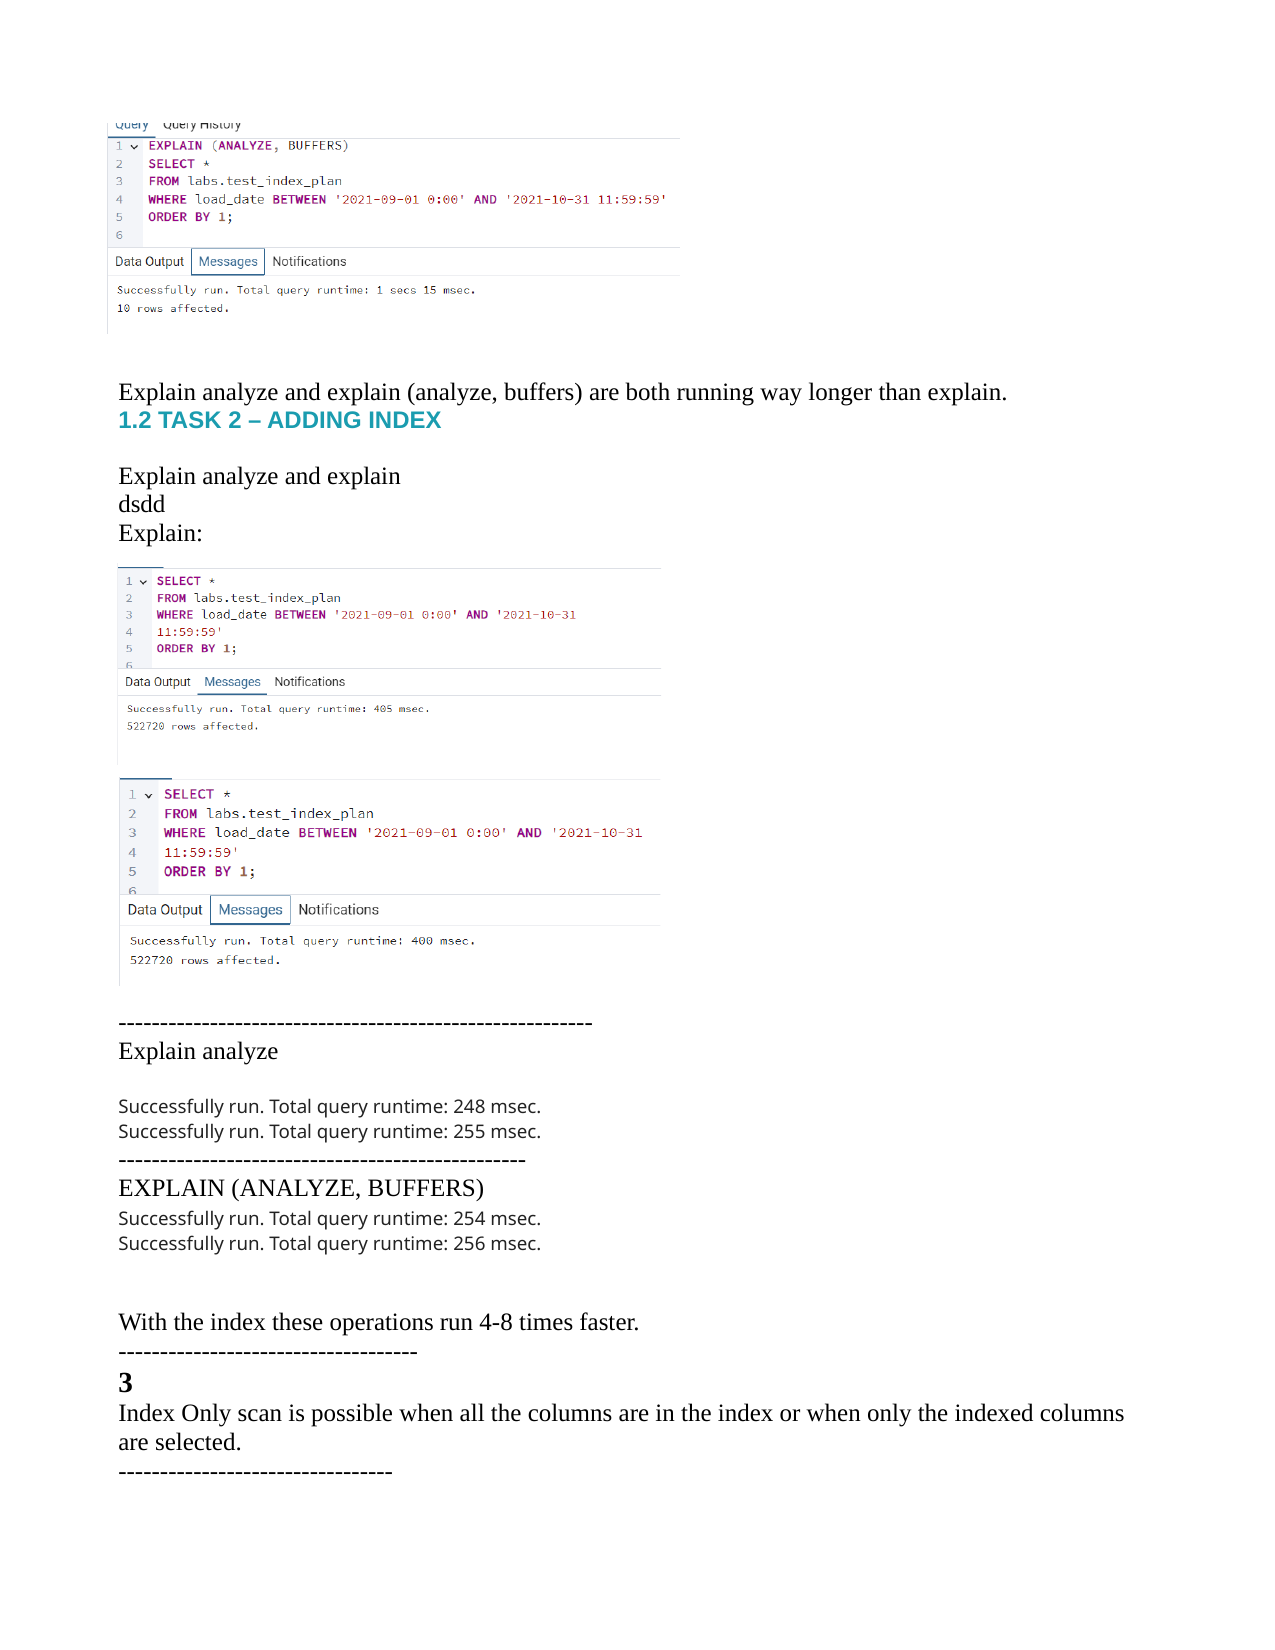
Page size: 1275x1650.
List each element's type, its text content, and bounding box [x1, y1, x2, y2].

text --------------------------------- [118, 1456, 1157, 1484]
text Successfully run. Total query runtime: 256 msec. [118, 1231, 1157, 1256]
picture [98, 123, 680, 334]
text --------------------------------------------------------- [118, 1007, 1157, 1036]
text Explain analyze and explain [118, 461, 1157, 489]
text EXPLAIN (ANALYZE, BUFFERS) [118, 1173, 1157, 1202]
text ------------------------------------------------- [118, 1144, 1157, 1173]
picture [113, 563, 662, 765]
text 1.2 TASK 2 – ADDING INDEX [118, 406, 1157, 433]
text Successfully run. Total query runtime: 248 msec. [118, 1093, 1157, 1119]
text Successfully run. Total query runtime: 255 msec. [118, 1119, 1157, 1144]
text Index Only scan is possible when all the columns are in the index or when only the indexed columns are selected. [118, 1398, 1157, 1456]
text ------------------------------------ [118, 1336, 1157, 1365]
text Explain analyze [118, 1036, 1157, 1064]
text Explain: [118, 518, 1157, 547]
text With the index these operations run 4-8 times faster. [118, 1307, 1157, 1336]
text Successfully run. Total query runtime: 254 msec. [118, 1202, 1157, 1231]
picture [114, 777, 661, 986]
text dsdd [118, 489, 1157, 518]
text Explain analyze and explain (analyze, buffers) are both running way longer than explain. [118, 377, 1157, 406]
text 3 [118, 1365, 1157, 1398]
